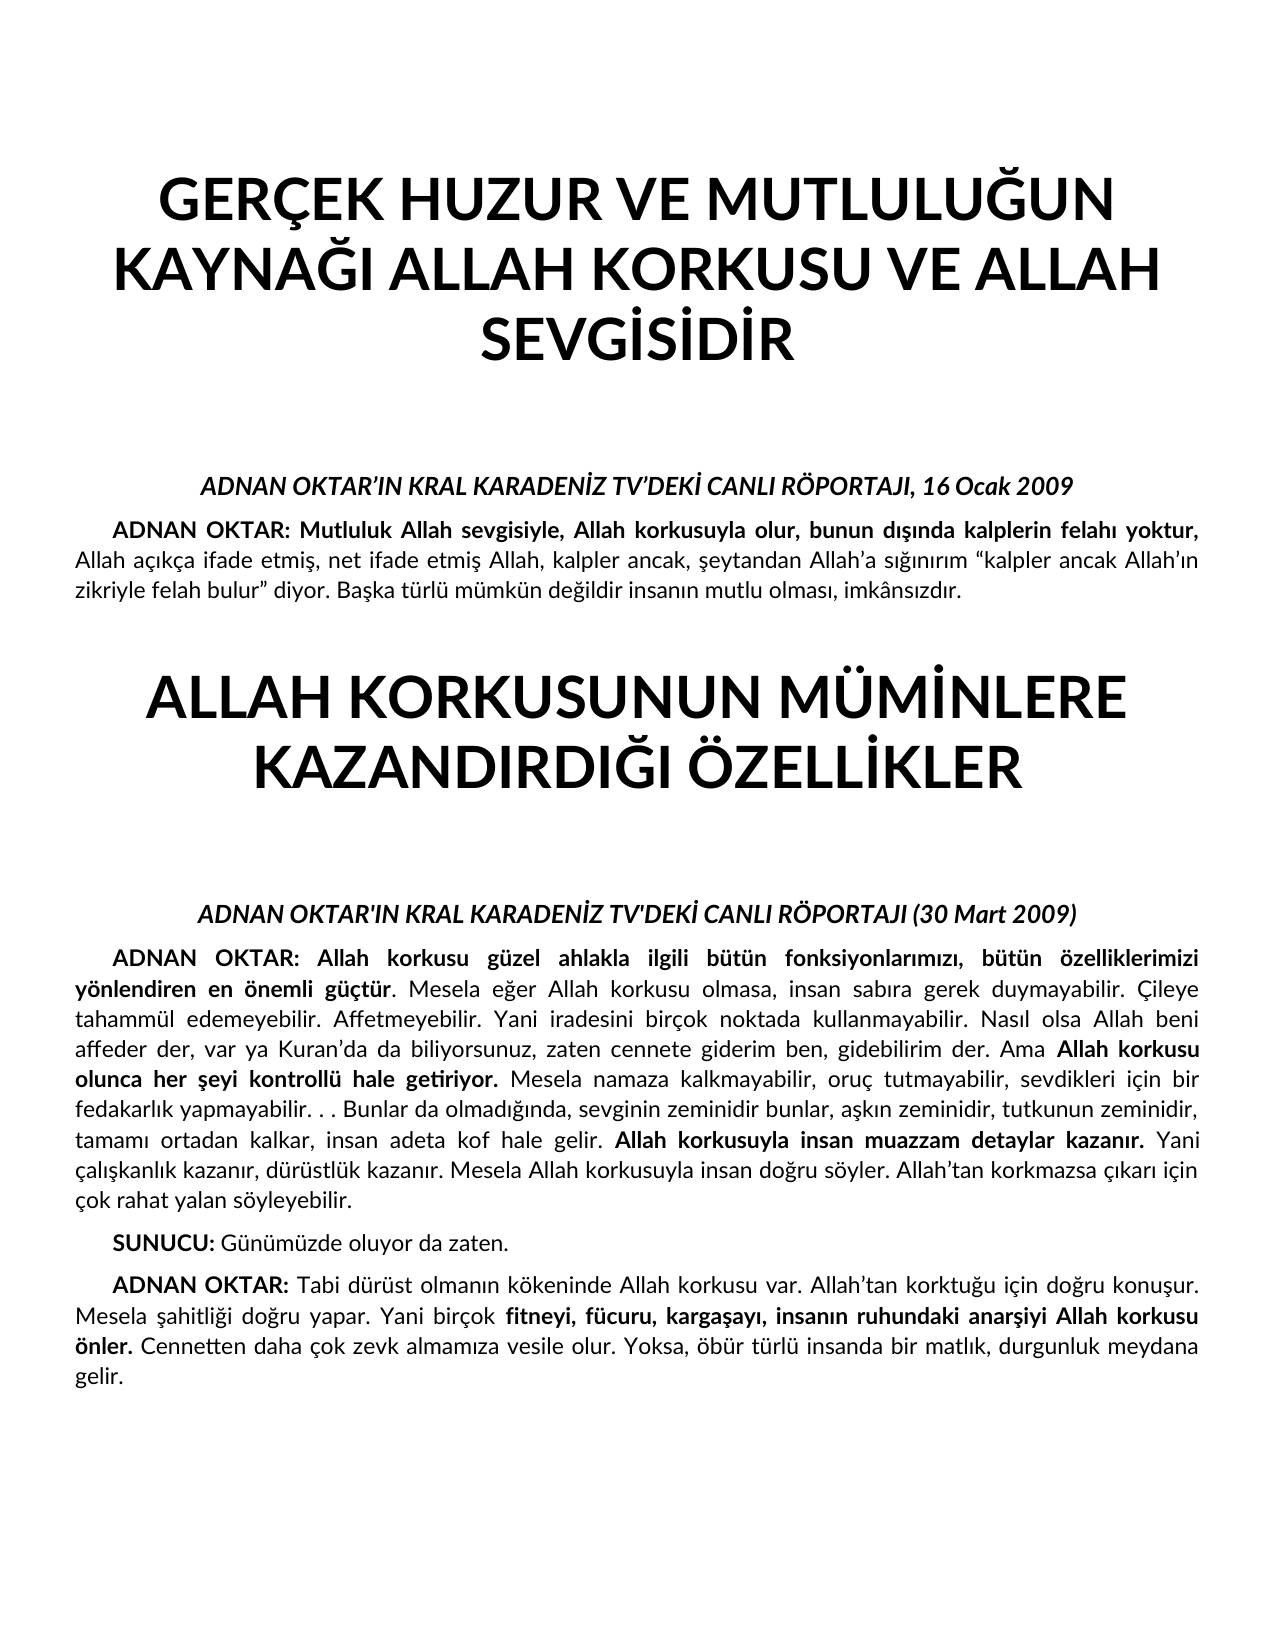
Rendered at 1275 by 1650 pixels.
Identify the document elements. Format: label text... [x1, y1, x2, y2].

subtitle GERÇEK HUZUR VE MUTLULUĞUN KAYNAĞI ALLAH KORKUSU VE ALLAH SEVGİSİDİR [75, 162, 1200, 372]
text SUNUCU: Günümüzde oluyor da zaten. [75, 1228, 1200, 1256]
text ADNAN OKTAR: Tabi dürüst olmanın kökeninde Allah korkusu var. Allah’tan korktuğu için doğru konuşur. Mesela şahitliği doğru yapar. Yani birçok fitneyi, fücuru, kargaşayı, insanın ruhundaki anarşiyi Allah korkusu önler. Cennetten daha çok zevk almamıza vesile olur. Yoksa, öbür türlü insanda bir matlık, durgunluk meydana gelir. [75, 1271, 1200, 1389]
text ADNAN OKTAR: Mutluluk Allah sevgisiyle, Allah korkusuyla olur, bunun dışında kalplerin felahı yoktur, Allah açıkça ifade etmiş, net ifade etmiş Allah, kalpler ancak, şeytandan Allah’a sığınırım “kalpler ancak Allah’ın zikriyle felah bulur” diyor. Başka türlü mümkün değildir insanın mutlu olması, imkânsızdır. [75, 515, 1200, 603]
subtitle ALLAH KORKUSUNUN MÜMİNLERE KAZANDIRDIĞI ÖZELLİKLER [75, 661, 1200, 801]
text ADNAN OKTAR’IN KRAL KARADENİZ TV’DEKİ CANLI RÖPORTAJI, 16 Ocak 2009 [75, 470, 1200, 500]
text ADNAN OKTAR'IN KRAL KARADENİZ TV'DEKİ CANLI RÖPORTAJI (30 Mart 2009) [75, 899, 1200, 929]
text ADNAN OKTAR: Allah korkusu güzel ahlakla ilgili bütün fonksiyonlarımızı, bütün özelliklerimizi yönlendiren en önemli güçtür. Mesela eğer Allah korkusu olmasa, insan sabıra gerek duymayabilir. Çileye tahammül edemeyebilir. Affetmeyebilir. Yani iradesini birçok noktada kullanmayabilir. Nasıl olsa Allah beni affeder der, var ya Kuran’da da biliyorsunuz, zaten cennete giderim ben, gidebilirim der. Ama Allah korkusu olunca her şeyi kontrollü hale getiriyor. Mesela namaza kalkmayabilir, oruç tutmayabilir, sevdikleri için bir fedakarlık yapmayabilir. . . Bunlar da olmadığında, sevginin zeminidir bunlar, aşkın zeminidir, tutkunun zeminidir, tamamı ortadan kalkar, insan adeta kof hale gelir. Allah korkusuyla insan muazzam detaylar kazanır. Yani çalışkanlık kazanır, dürüstlük kazanır. Mesela Allah korkusuyla insan doğru söyler. Allah’tan korkmazsa çıkarı için çok rahat yalan söyleyebilir. [75, 944, 1200, 1213]
